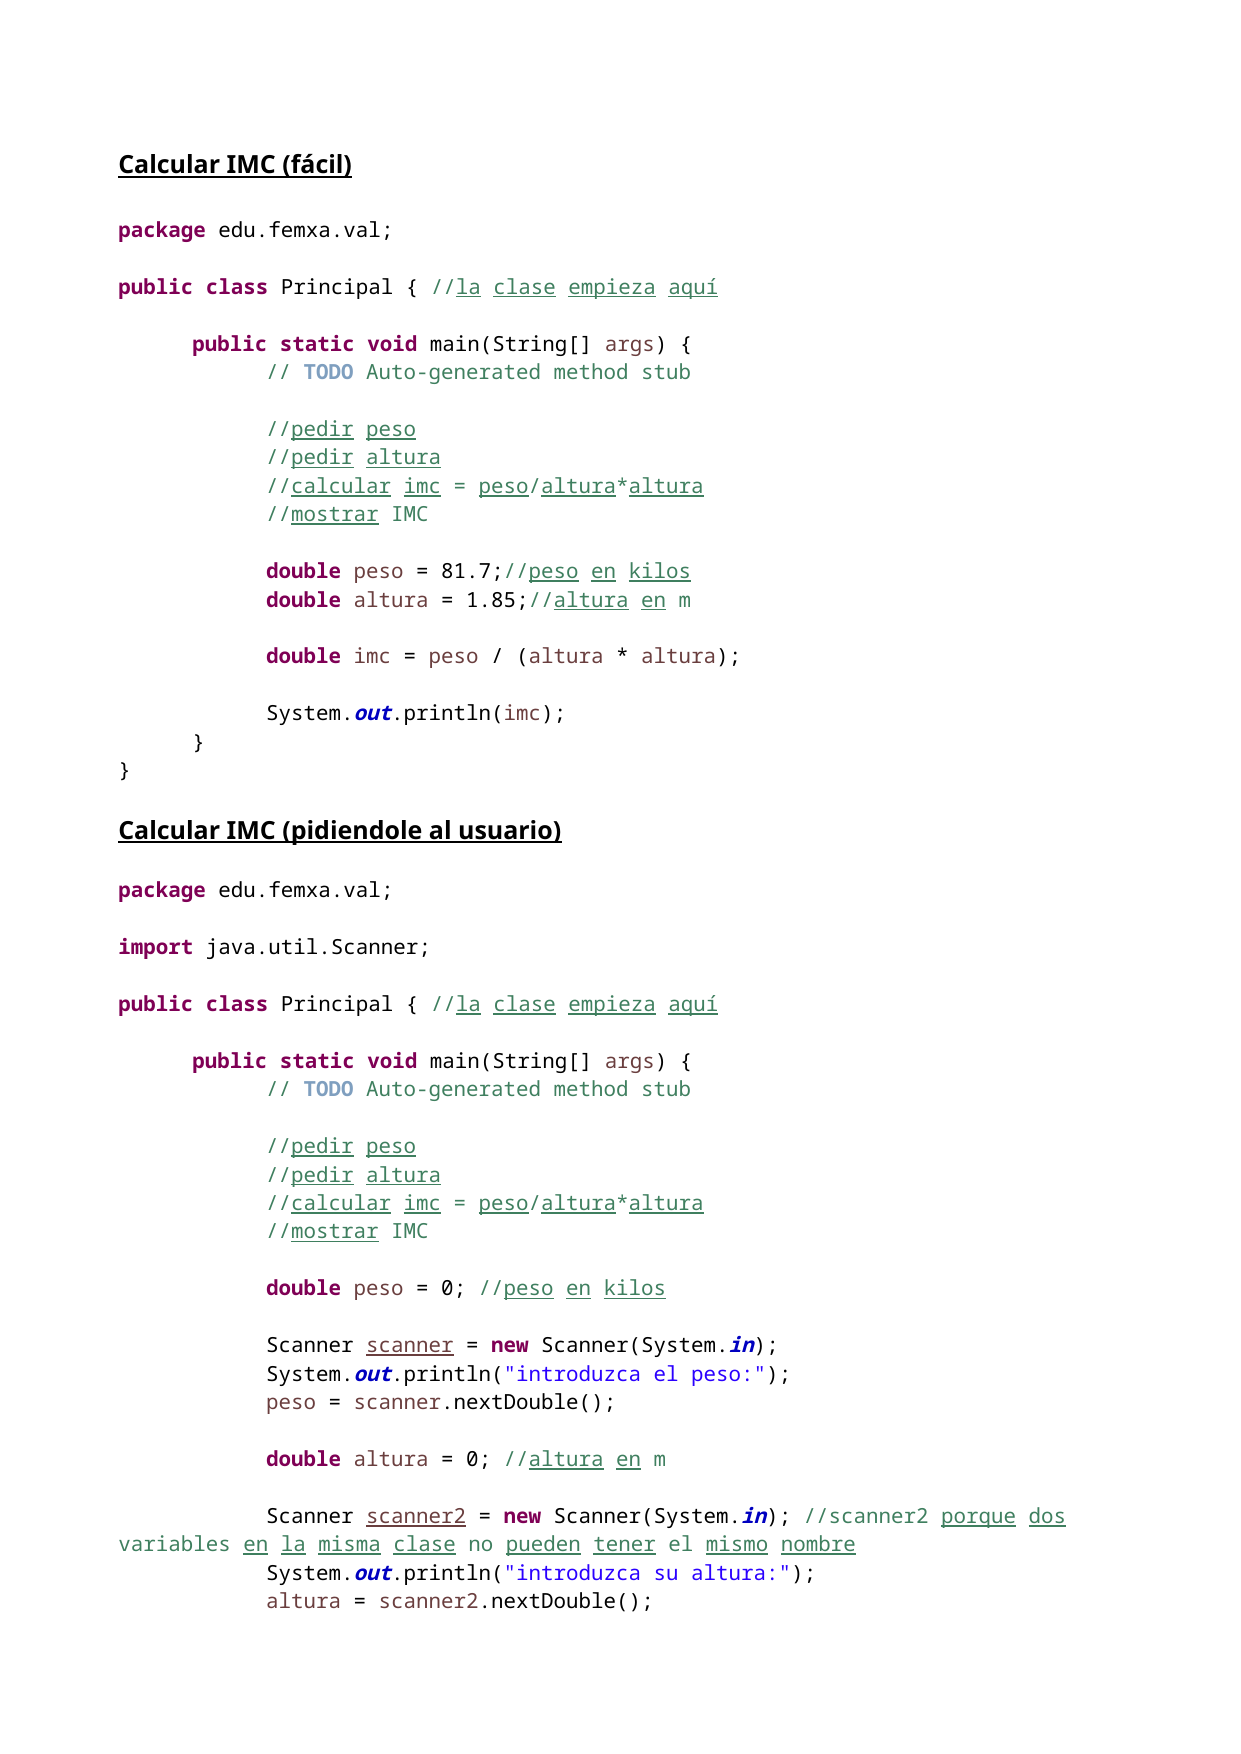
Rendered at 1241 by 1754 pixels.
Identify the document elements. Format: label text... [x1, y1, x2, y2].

text package edu.femxa.val; [118, 215, 1122, 243]
text public class Principal { //la clase empieza aquí [118, 272, 1122, 300]
text //pedir peso [118, 414, 1122, 442]
text double peso = 81.7;//peso en kilos [118, 556, 1122, 585]
text public static void main(String[] args) { [118, 1046, 1122, 1074]
text Scanner scanner = new Scanner(System.in); [118, 1330, 1122, 1359]
text altura = scanner2.nextDouble(); [118, 1586, 1122, 1615]
text //calcular imc = peso/altura*altura [118, 471, 1122, 499]
text Scanner scanner2 = new Scanner(System.in); //scanner2 porque dos variables en la misma clase no pueden tener el mismo nombre [118, 1501, 1122, 1558]
text //mostrar IMC [118, 1217, 1122, 1245]
text peso = scanner.nextDouble(); [118, 1387, 1122, 1416]
text } [118, 755, 1122, 784]
text //mostrar IMC [118, 499, 1122, 528]
text double altura = 0; //altura en m [118, 1444, 1122, 1472]
text //calcular imc = peso/altura*altura [118, 1188, 1122, 1217]
text double peso = 0; //peso en kilos [118, 1273, 1122, 1302]
text public class Principal { //la clase empieza aquí [118, 989, 1122, 1017]
text //pedir peso [118, 1131, 1122, 1160]
text } [118, 727, 1122, 755]
text // TODO Auto-generated method stub [118, 357, 1122, 386]
text System.out.println(imc); [118, 698, 1122, 727]
text System.out.println("introduzca el peso:"); [118, 1359, 1122, 1387]
text Calcular IMC (fácil) [118, 147, 1122, 181]
text public static void main(String[] args) { [118, 329, 1122, 357]
text double imc = peso / (altura * altura); [118, 642, 1122, 670]
text double altura = 1.85;//altura en m [118, 585, 1122, 613]
text //pedir altura [118, 442, 1122, 471]
text package edu.femxa.val; [118, 875, 1122, 904]
text System.out.println("introduzca su altura:"); [118, 1558, 1122, 1586]
text //pedir altura [118, 1160, 1122, 1188]
text // TODO Auto-generated method stub [118, 1074, 1122, 1103]
text import java.util.Scanner; [118, 932, 1122, 961]
text Calcular IMC (pidiendole al usuario) [118, 812, 1122, 847]
